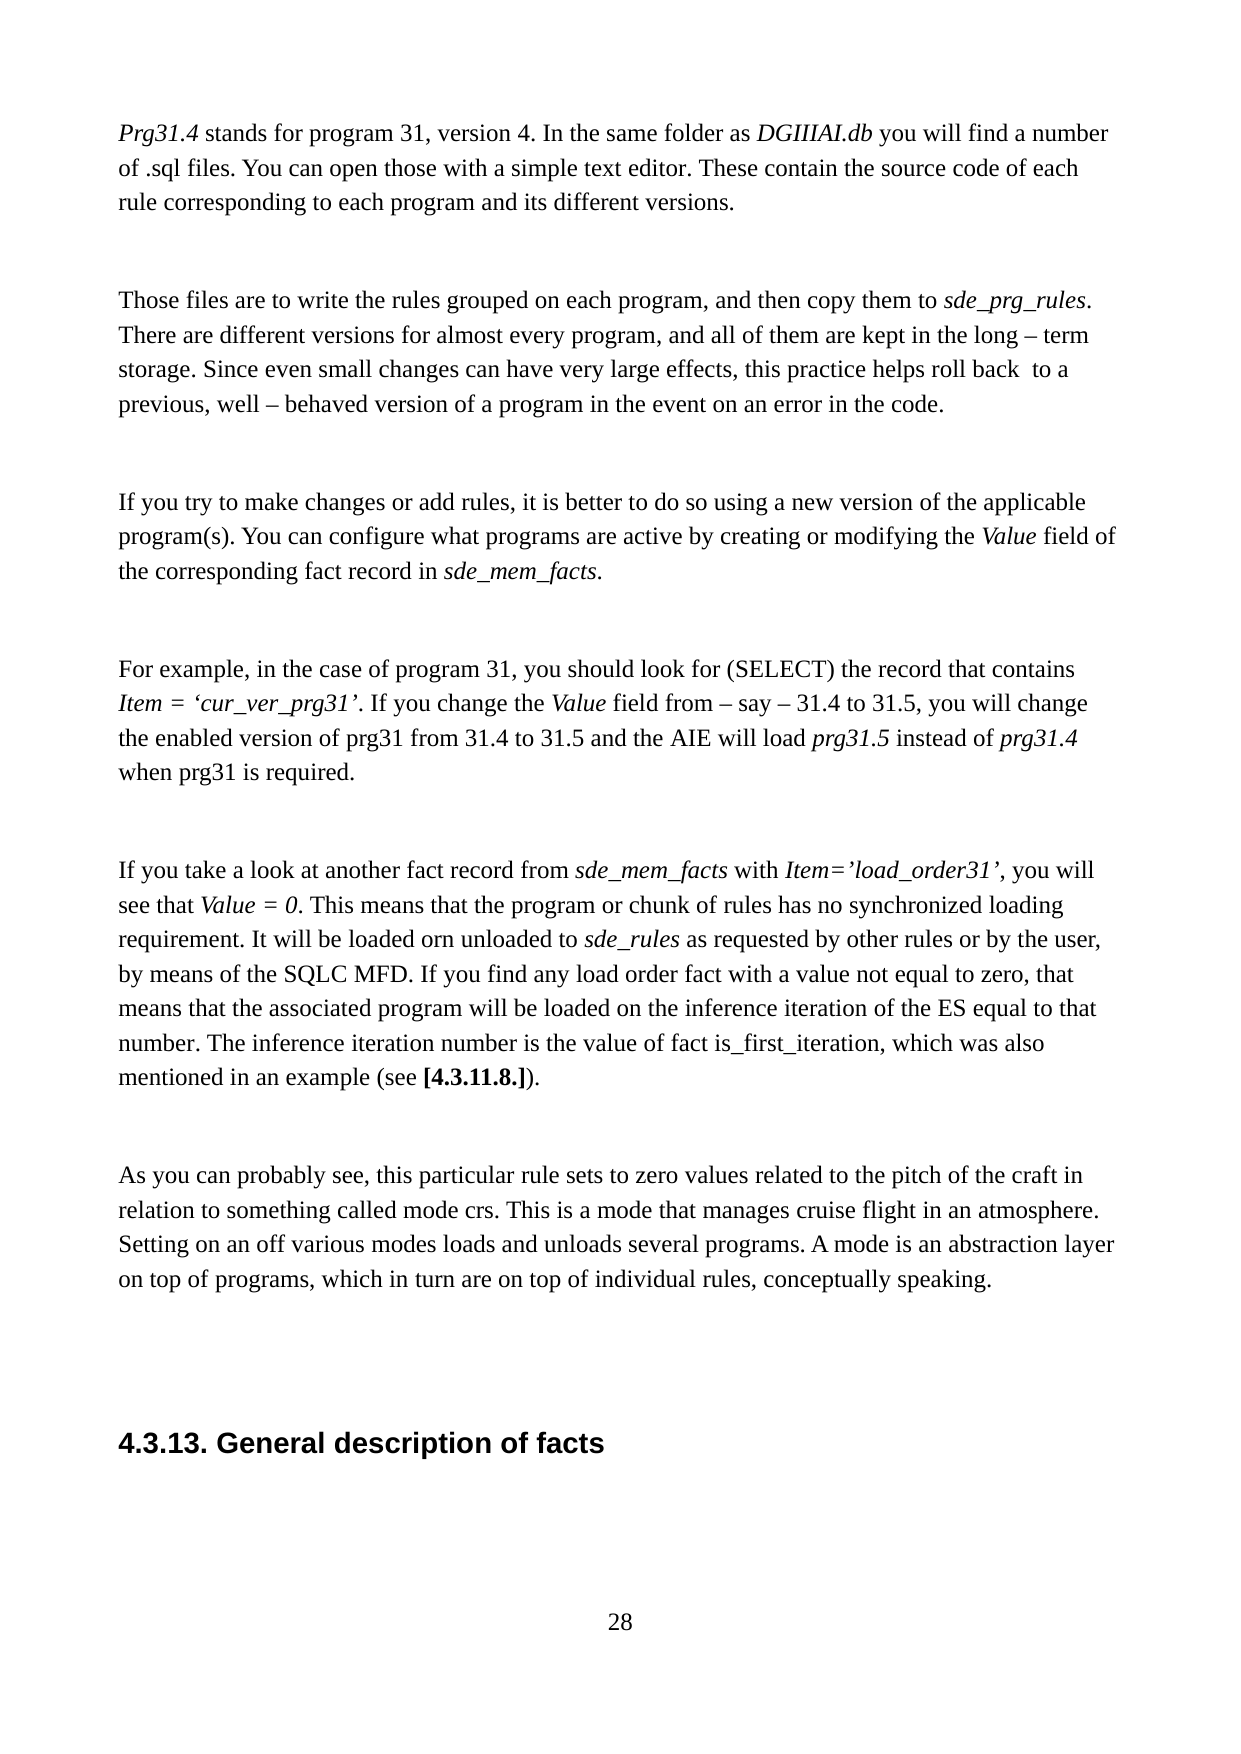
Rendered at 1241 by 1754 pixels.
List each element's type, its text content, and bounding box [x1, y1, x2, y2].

text Prg31.4 stands for program 31, version 4. In the same folder as DGIIIAI.db you will find a number of .sql files. You can open those with a simple text editor. These contain the source code of each rule corresponding to each program and its different versions. [118, 118, 1122, 216]
text For example, in the case of program 31, you should look for (SELECT) the record that contains Item = ‘cur_ver_prg31’. If you change the Value field from – say – 31.4 to 31.5, you will change the enabled version of prg31 from 31.4 to 31.5 and the AIE will load prg31.5 instead of prg31.4 when prg31 is required. [118, 654, 1122, 786]
text If you take a look at another fact record from sde_mem_facts with Item=’load_order31’, you will see that Value = 0. This means that the program or chunk of rules has no synchronized loading requirement. It will be loaded orn unloaded to sde_rules as requested by other rules or by the user, by means of the SQLC MFD. If you find any load order fact with a value not equal to zero, that means that the associated program will be loaded on the inference iteration of the ES equal to that number. The inference iteration number is the value of fact is_first_iteration, which was also mentioned in an example (see [4.3.11.8.]). [118, 855, 1122, 1091]
text If you try to make changes or add rules, it is better to do so using a new version of the applicable program(s). You can configure what programs are active by creating or modifying the Value field of the corresponding fact record in sde_mem_facts. [118, 487, 1122, 584]
subtitle 4.3.13. General description of facts [118, 1426, 1122, 1459]
text As you can probably see, this particular rule sets to zero values related to the pitch of the craft in relation to something called mode crs. This is a mode that manages cruise flight in an atmosphere. Setting on an off various modes loads and unloads several programs. A mode is an abstraction layer on top of programs, which in turn are on top of individual rules, conceptually speaking. [118, 1160, 1122, 1293]
text Those files are to write the rules grouped on each program, and then copy them to sde_prg_rules. There are different versions for almost every program, and all of them are kept in the long – term storage. Since even small changes can have very large effects, this practice helps roll back to a previous, well – behaved version of a program in the event on an error in the code. [118, 285, 1122, 417]
